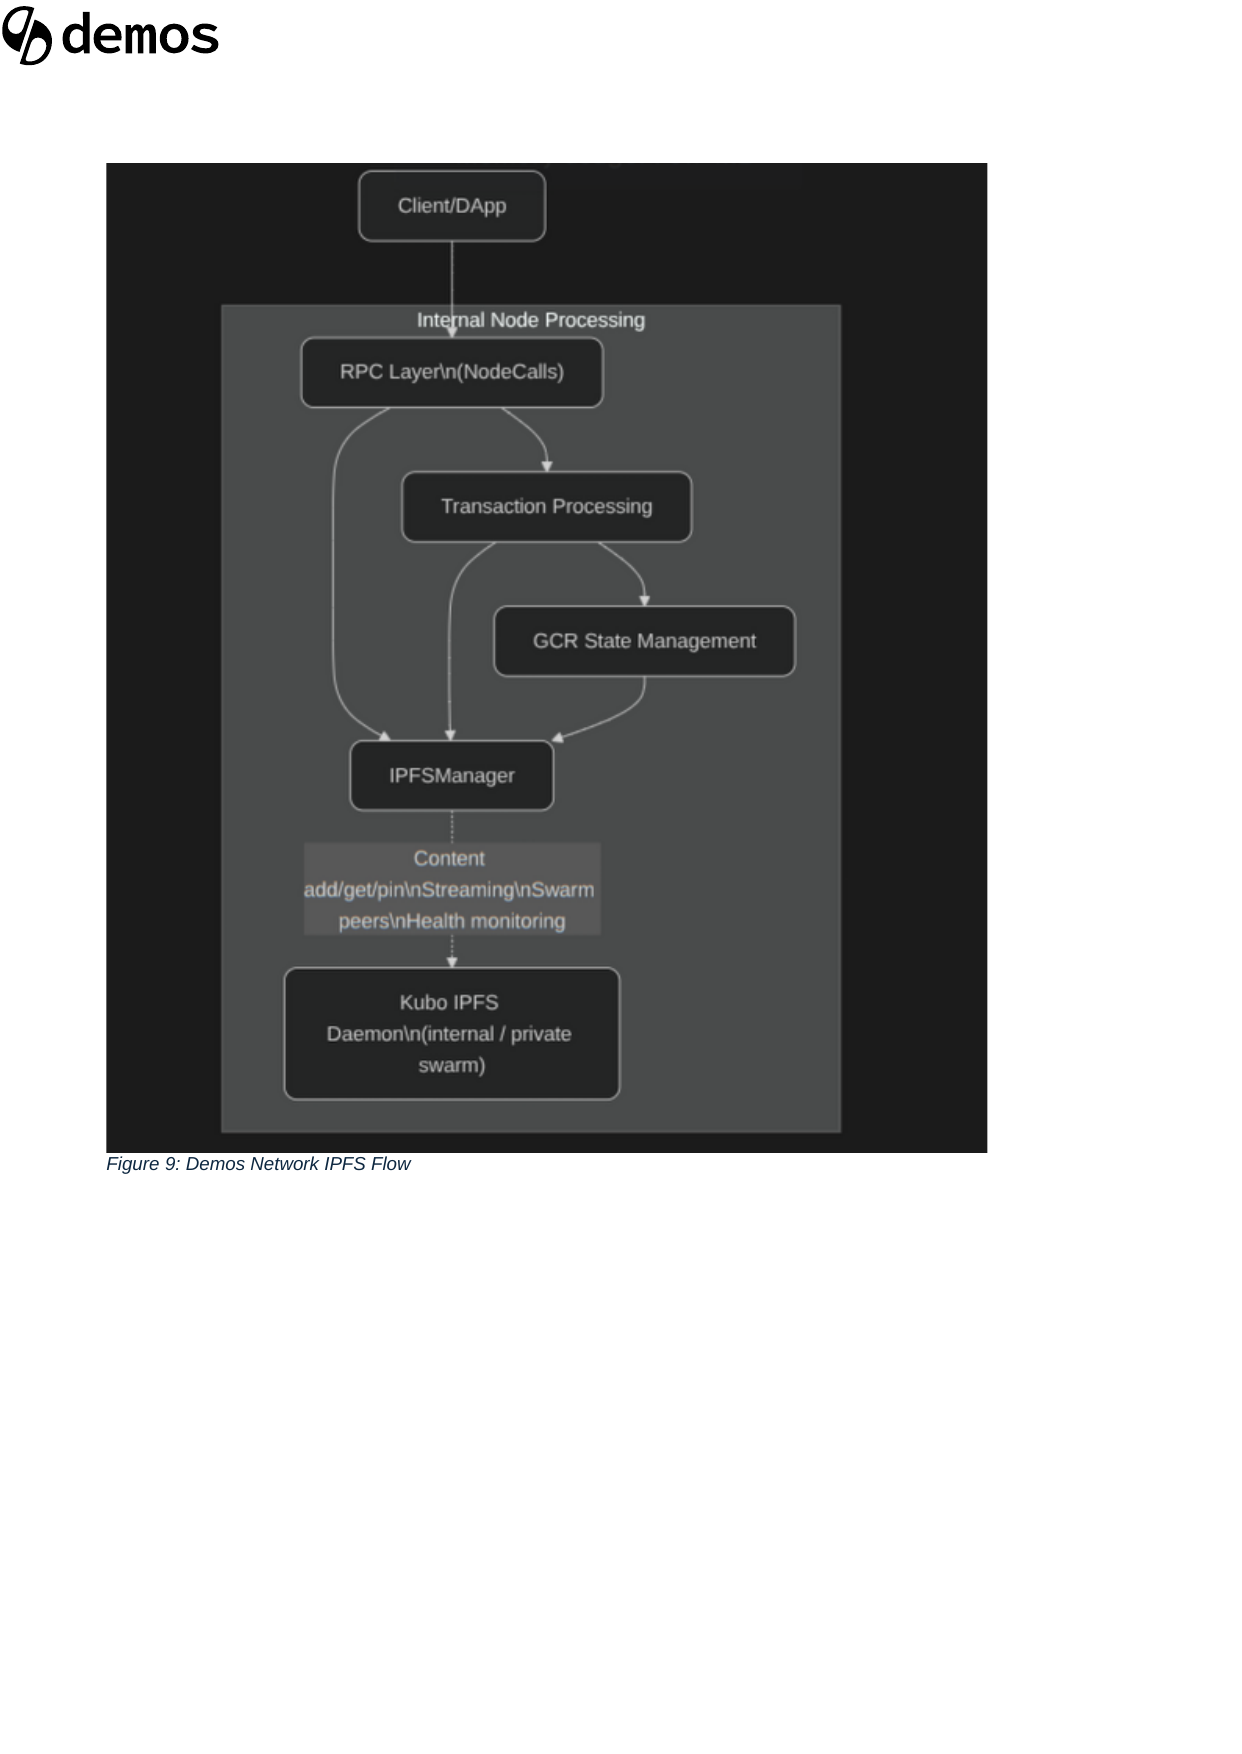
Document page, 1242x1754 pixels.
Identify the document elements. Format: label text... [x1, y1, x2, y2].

text Figure 9: Demos Network IPFS Flow [106, 1153, 987, 1174]
picture [106, 163, 988, 1153]
